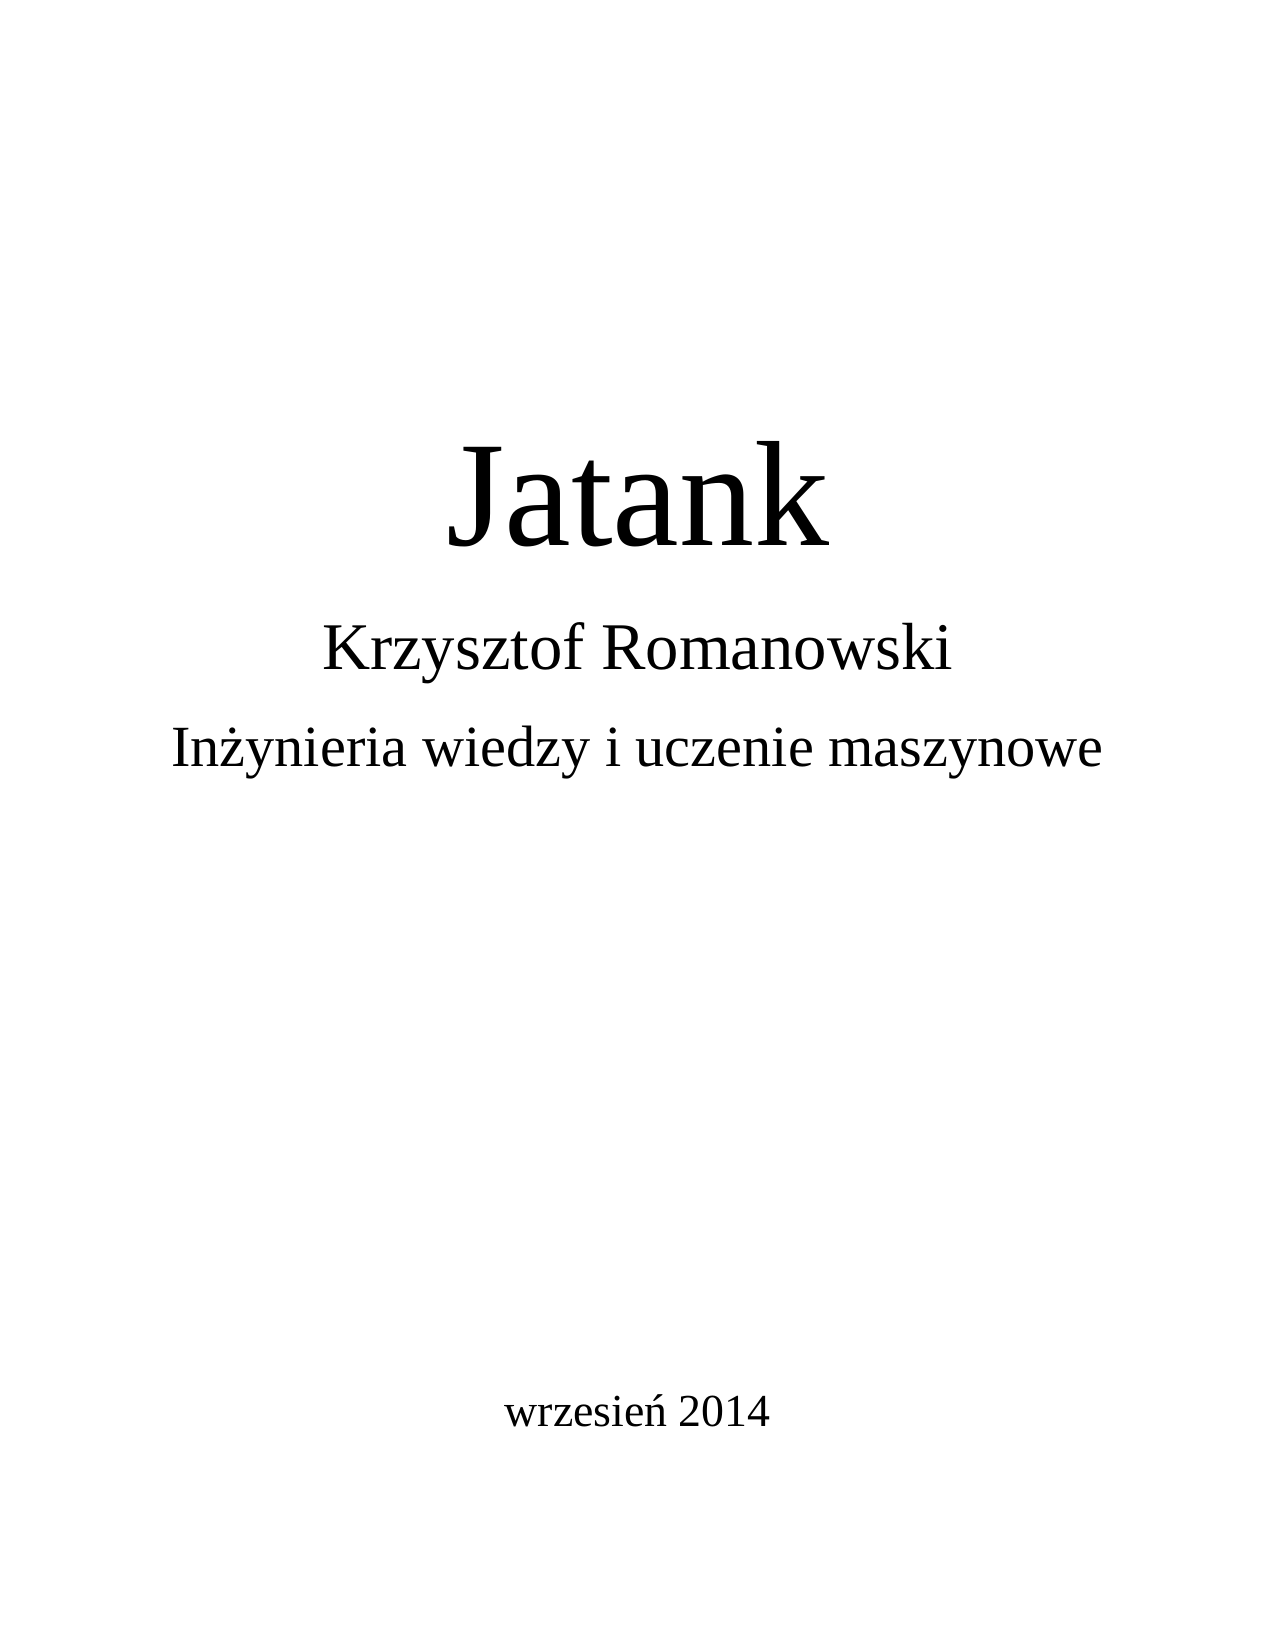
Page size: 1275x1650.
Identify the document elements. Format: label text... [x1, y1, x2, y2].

text wrzesień 2014 [118, 1383, 1157, 1436]
text Krzysztof Romanowski [118, 607, 1157, 683]
text Inżynieria wiedzy i uczenie maszynowe [118, 712, 1157, 779]
text Jatank [118, 406, 1157, 578]
